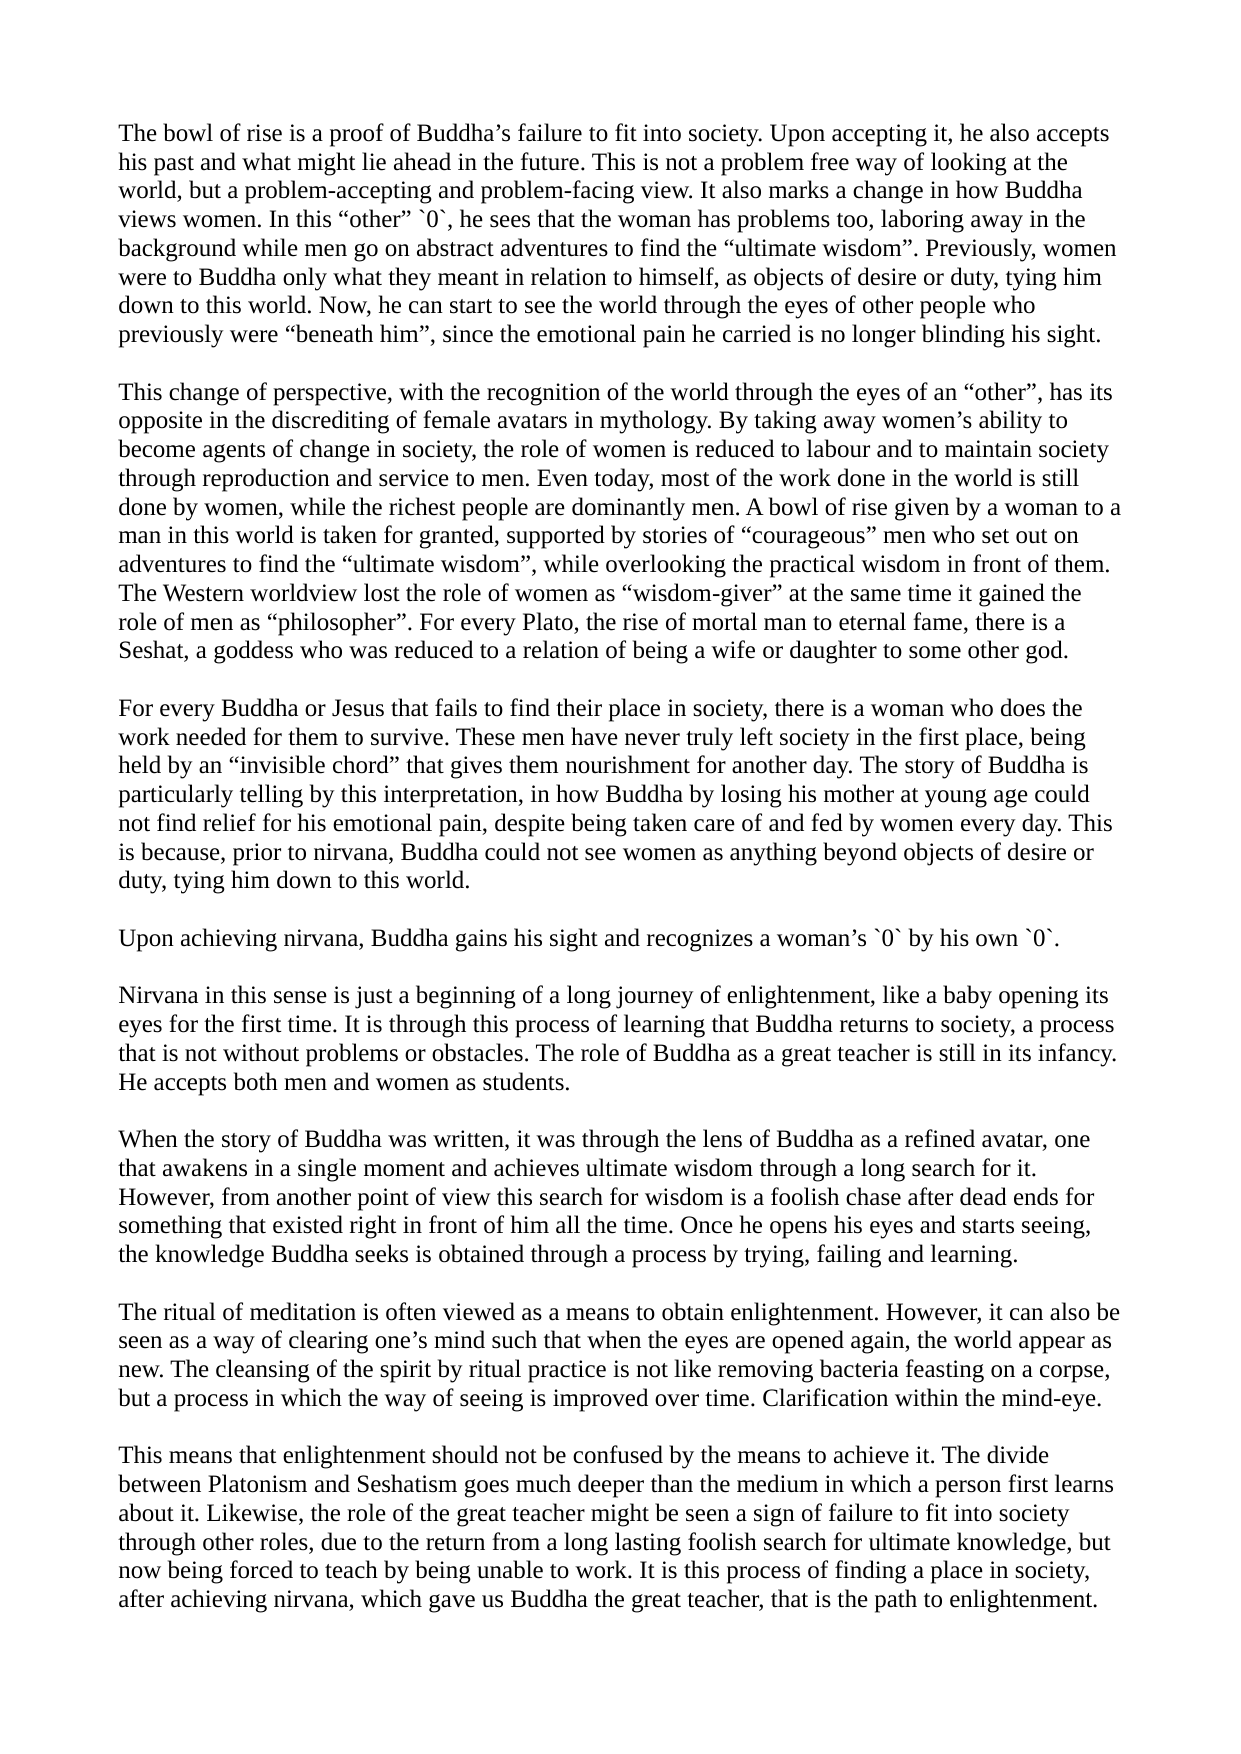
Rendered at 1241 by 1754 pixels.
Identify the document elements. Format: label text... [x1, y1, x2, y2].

text This means that enlightenment should not be confused by the means to achieve it. The divide between Platonism and Seshatism goes much deeper than the medium in which a person first learns about it. Likewise, the role of the great teacher might be seen a sign of failure to fit into society through other roles, due to the return from a long lasting foolish search for ultimate knowledge, but now being forced to teach by being unable to work. It is this process of finding a place in society, after achieving nirvana, which gave us Buddha the great teacher, that is the path to enlightenment. [118, 1441, 1122, 1613]
text This change of perspective, with the recognition of the world through the eyes of an “other”, has its opposite in the discrediting of female avatars in mythology. By taking away women’s ability to become agents of change in society, the role of women is reduced to labour and to maintain society through reproduction and service to men. Even today, most of the work done in the world is still done by women, while the richest people are dominantly men. A bowl of rise given by a woman to a man in this world is taken for granted, supported by stories of “courageous” men who set out on adventures to find the “ultimate wisdom”, while overlooking the practical wisdom in front of them. The Western worldview lost the role of women as “wisdom-giver” at the same time it gained the role of men as “philosopher”. For every Plato, the rise of mortal man to eternal fame, there is a Seshat, a goddess who was reduced to a relation of being a wife or daughter to some other god. [118, 377, 1122, 664]
text Upon achieving nirvana, Buddha gains his sight and recognizes a woman’s `0` by his own `0`. [118, 923, 1122, 952]
text The ritual of meditation is often viewed as a means to obtain enlightenment. However, it can also be seen as a way of clearing one’s mind such that when the eyes are opened again, the world appear as new. The cleansing of the spirit by ritual practice is not like removing bacteria feasting on a corpse, but a process in which the way of seeing is improved over time. Clarification within the mind-eye. [118, 1297, 1122, 1412]
text The bowl of rise is a proof of Buddha’s failure to fit into society. Upon accepting it, he also accepts his past and what might lie ahead in the future. This is not a problem free way of looking at the world, but a problem-accepting and problem-facing view. It also marks a change in how Buddha views women. In this “other” `0`, he sees that the woman has problems too, laboring away in the background while men go on abstract adventures to find the “ultimate wisdom”. Previously, women were to Buddha only what they meant in relation to himself, as objects of desire or duty, tying him down to this world. Now, he can start to see the world through the eyes of other people who previously were “beneath him”, since the emotional pain he carried is no longer blinding his sight. [118, 118, 1122, 348]
text For every Buddha or Jesus that fails to find their place in society, there is a woman who does the work needed for them to survive. These men have never truly left society in the first place, being held by an “invisible chord” that gives them nourishment for another day. The story of Buddha is particularly telling by this interpretation, in how Buddha by losing his mother at young age could not find relief for his emotional pain, despite being taken care of and fed by women every day. This is because, prior to nirvana, Buddha could not see women as anything beyond objects of desire or duty, tying him down to this world. [118, 693, 1122, 894]
text When the story of Buddha was written, it was through the lens of Buddha as a refined avatar, one that awakens in a single moment and achieves ultimate wisdom through a long search for it. However, from another point of view this search for wisdom is a foolish chase after dead ends for something that existed right in front of him all the time. Once he opens his eyes and starts seeing, the knowledge Buddha seeks is obtained through a process by trying, failing and learning. [118, 1124, 1122, 1268]
text Nirvana in this sense is just a beginning of a long journey of enlightenment, like a baby opening its eyes for the first time. It is through this process of learning that Buddha returns to society, a process that is not without problems or obstacles. The role of Buddha as a great teacher is still in its infancy. He accepts both men and women as students. [118, 981, 1122, 1096]
